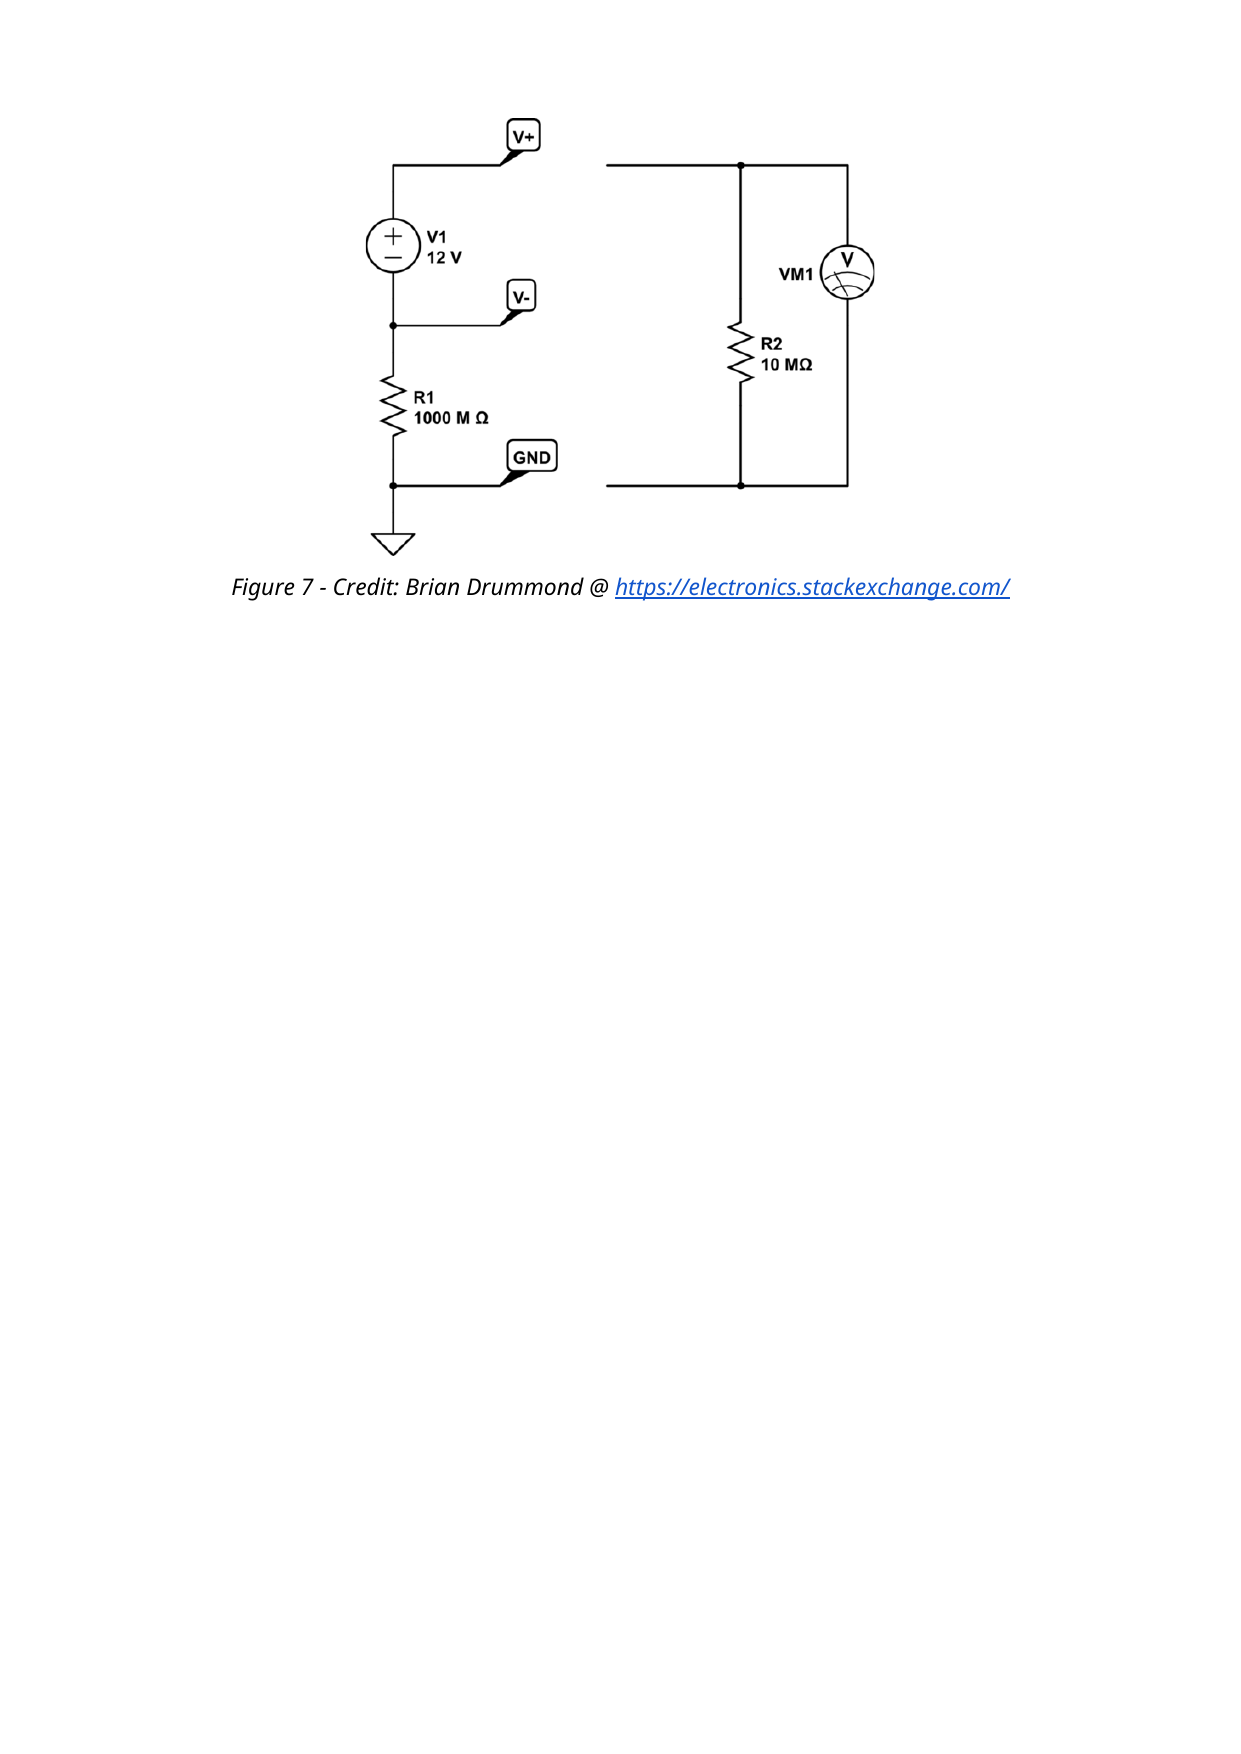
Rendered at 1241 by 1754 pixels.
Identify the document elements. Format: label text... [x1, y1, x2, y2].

text Figure 7 - Credit: Brian Drummond @ https://electronics.stackexchange.com/ [118, 571, 1122, 602]
picture [365, 118, 875, 556]
